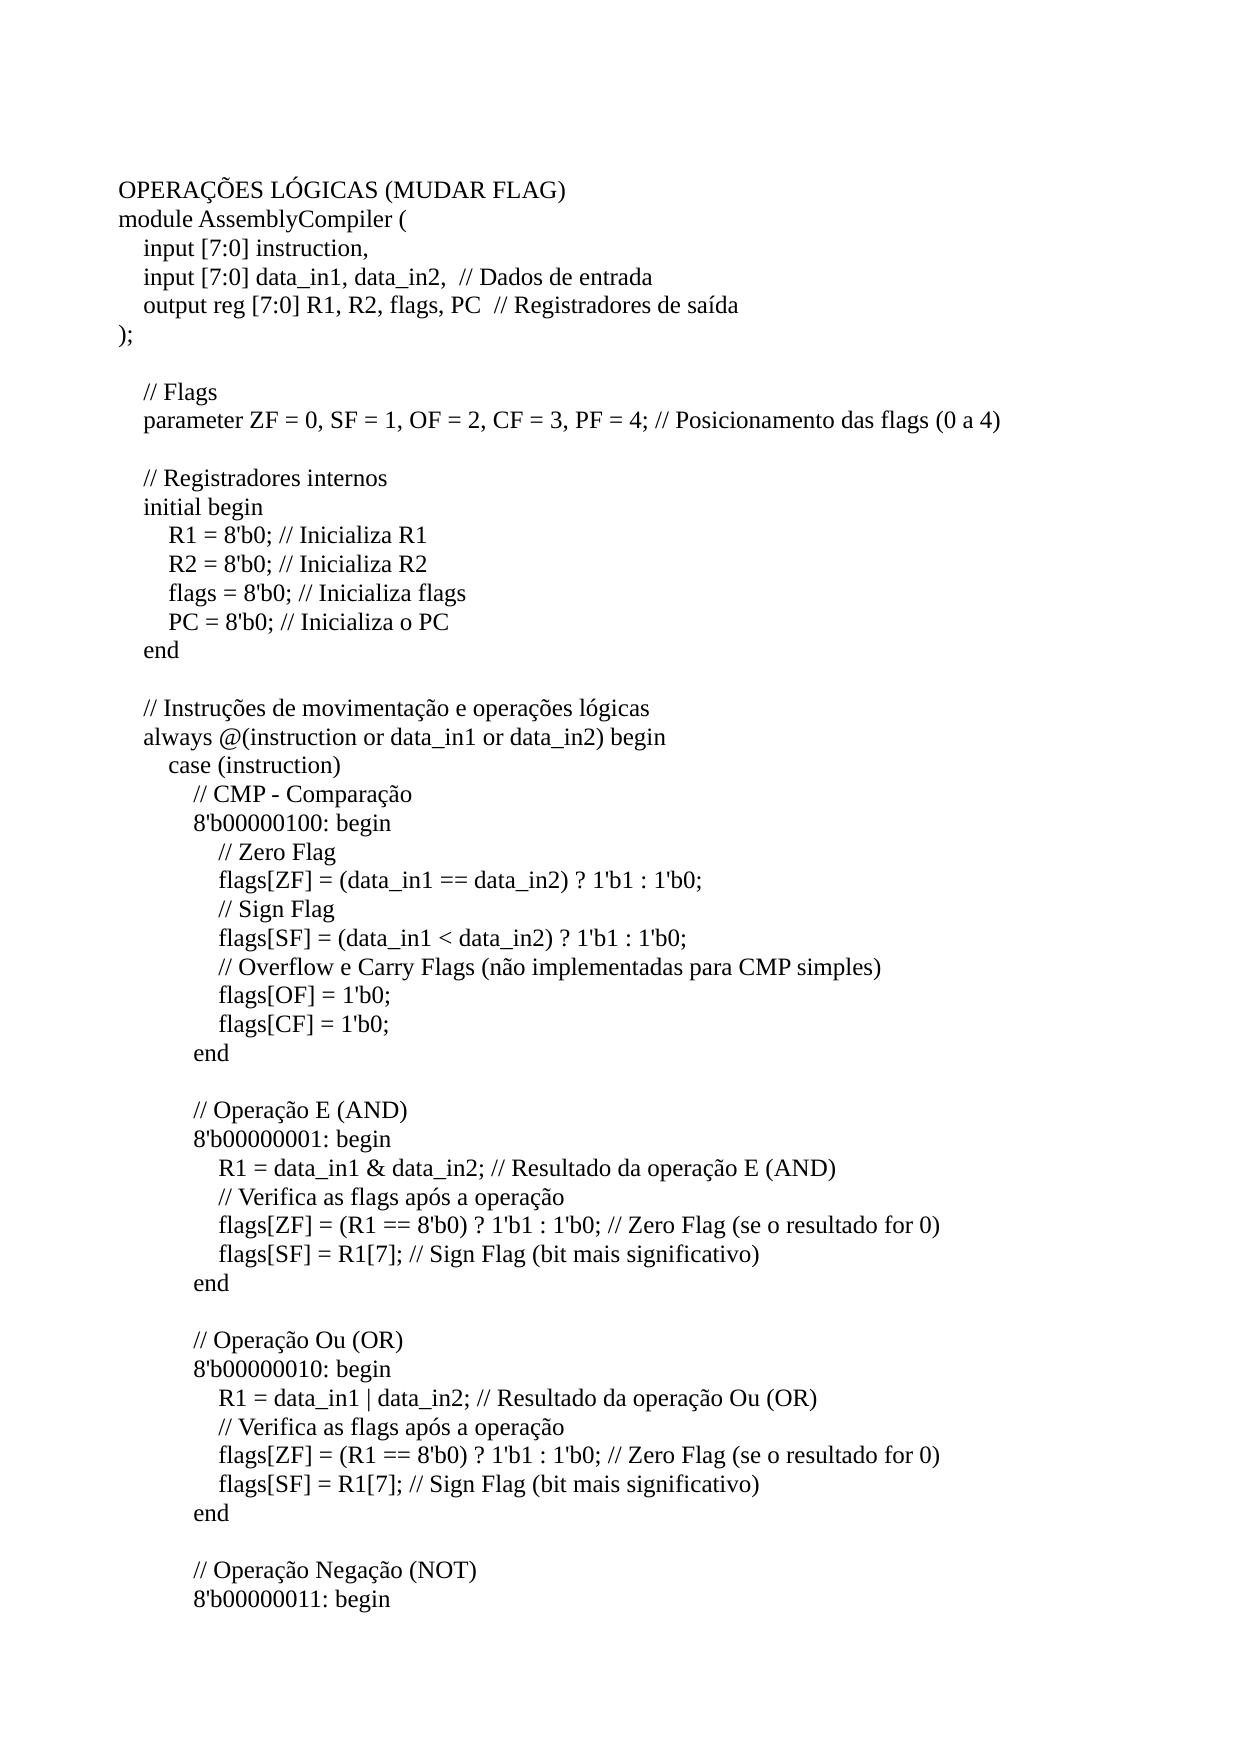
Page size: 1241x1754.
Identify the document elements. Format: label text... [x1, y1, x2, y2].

text R1 = 8'b0; // Inicializa R1 [118, 521, 1122, 549]
text flags[SF] = (data_in1 < data_in2) ? 1'b1 : 1'b0; [118, 923, 1122, 952]
text end [118, 1038, 1122, 1067]
text // Registradores internos [118, 463, 1122, 492]
text input [7:0] data_in1, data_in2, // Dados de entrada [118, 262, 1122, 291]
text flags = 8'b0; // Inicializa flags [118, 578, 1122, 607]
text // Verifica as flags após a operação [118, 1412, 1122, 1441]
text ); [118, 319, 1122, 348]
text // Sign Flag [118, 894, 1122, 923]
text flags[ZF] = (data_in1 == data_in2) ? 1'b1 : 1'b0; [118, 866, 1122, 894]
text R1 = data_in1 & data_in2; // Resultado da operação E (AND) [118, 1153, 1122, 1182]
text end [118, 1498, 1122, 1527]
text // Verifica as flags após a operação [118, 1182, 1122, 1211]
text 8'b00000011: begin [118, 1584, 1122, 1613]
text case (instruction) [118, 751, 1122, 779]
text flags[SF] = R1[7]; // Sign Flag (bit mais significativo) [118, 1469, 1122, 1498]
text // Operação E (AND) [118, 1096, 1122, 1124]
text R1 = data_in1 | data_in2; // Resultado da operação Ou (OR) [118, 1383, 1122, 1412]
text flags[OF] = 1'b0; [118, 981, 1122, 1009]
text // Zero Flag [118, 837, 1122, 866]
text parameter ZF = 0, SF = 1, OF = 2, CF = 3, PF = 4; // Posicionamento das flags (0 a 4) [118, 406, 1122, 434]
text // Instruções de movimentação e operações lógicas [118, 693, 1122, 722]
text input [7:0] instruction, [118, 233, 1122, 262]
text flags[CF] = 1'b0; [118, 1009, 1122, 1038]
text 8'b00000100: begin [118, 808, 1122, 837]
text end [118, 1268, 1122, 1297]
text // Operação Negação (NOT) [118, 1556, 1122, 1584]
text initial begin [118, 492, 1122, 521]
text OPERAÇÕES LÓGICAS (MUDAR FLAG) [118, 176, 1122, 204]
text PC = 8'b0; // Inicializa o PC [118, 607, 1122, 636]
text 8'b00000010: begin [118, 1354, 1122, 1383]
text flags[ZF] = (R1 == 8'b0) ? 1'b1 : 1'b0; // Zero Flag (se o resultado for 0) [118, 1211, 1122, 1239]
text end [118, 636, 1122, 664]
text module AssemblyCompiler ( [118, 204, 1122, 233]
text flags[SF] = R1[7]; // Sign Flag (bit mais significativo) [118, 1239, 1122, 1268]
text R2 = 8'b0; // Inicializa R2 [118, 549, 1122, 578]
text always @(instruction or data_in1 or data_in2) begin [118, 722, 1122, 751]
text output reg [7:0] R1, R2, flags, PC // Registradores de saída [118, 291, 1122, 319]
text 8'b00000001: begin [118, 1124, 1122, 1153]
text // Overflow e Carry Flags (não implementadas para CMP simples) [118, 952, 1122, 981]
text // Operação Ou (OR) [118, 1326, 1122, 1354]
text flags[ZF] = (R1 == 8'b0) ? 1'b1 : 1'b0; // Zero Flag (se o resultado for 0) [118, 1441, 1122, 1469]
text // CMP - Comparação [118, 779, 1122, 808]
text // Flags [118, 377, 1122, 406]
